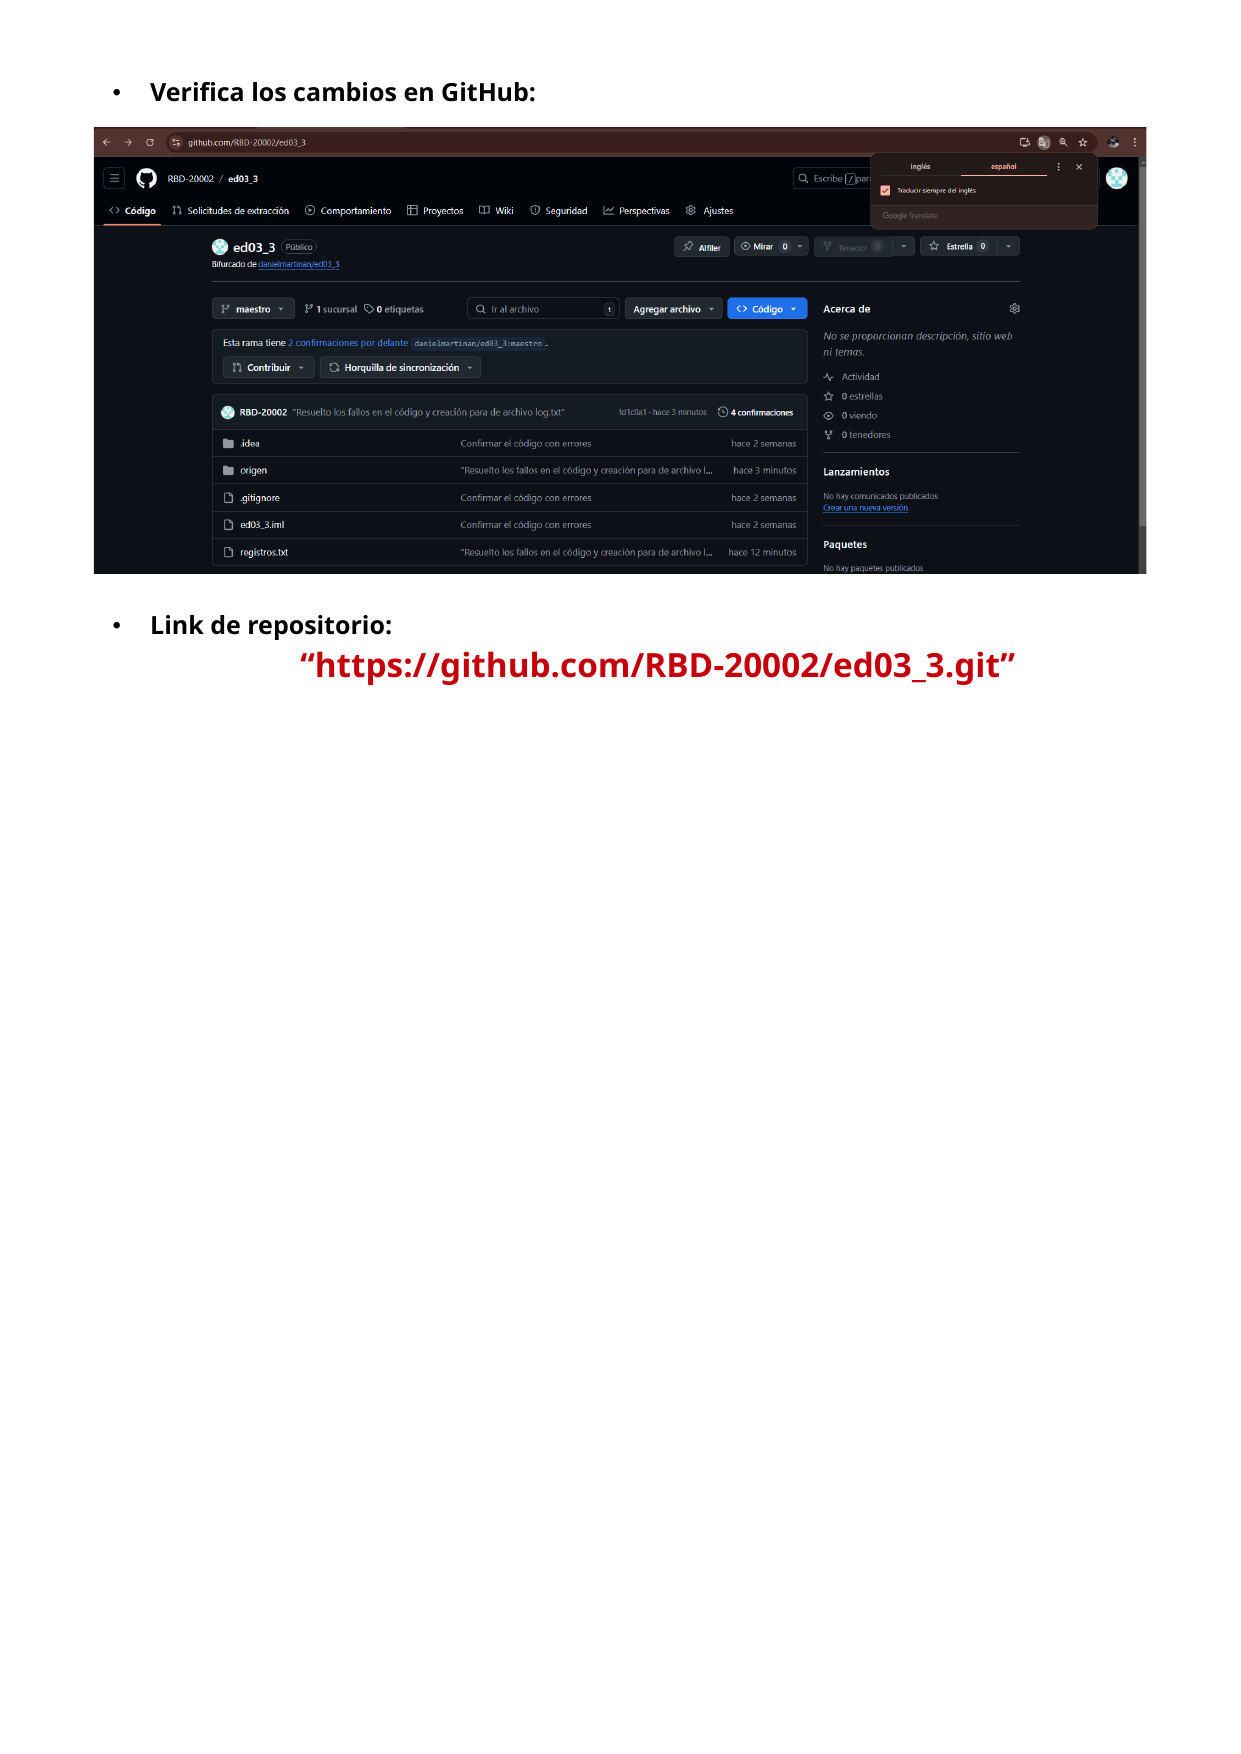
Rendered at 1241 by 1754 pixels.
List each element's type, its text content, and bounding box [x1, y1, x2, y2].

list “https://github.com/RBD-20002/ed03_3.git” [112, 642, 1165, 687]
picture [93, 127, 1147, 574]
list Link de repositorio: [112, 608, 1165, 642]
list Verifica los cambios en GitHub: [112, 75, 1165, 109]
